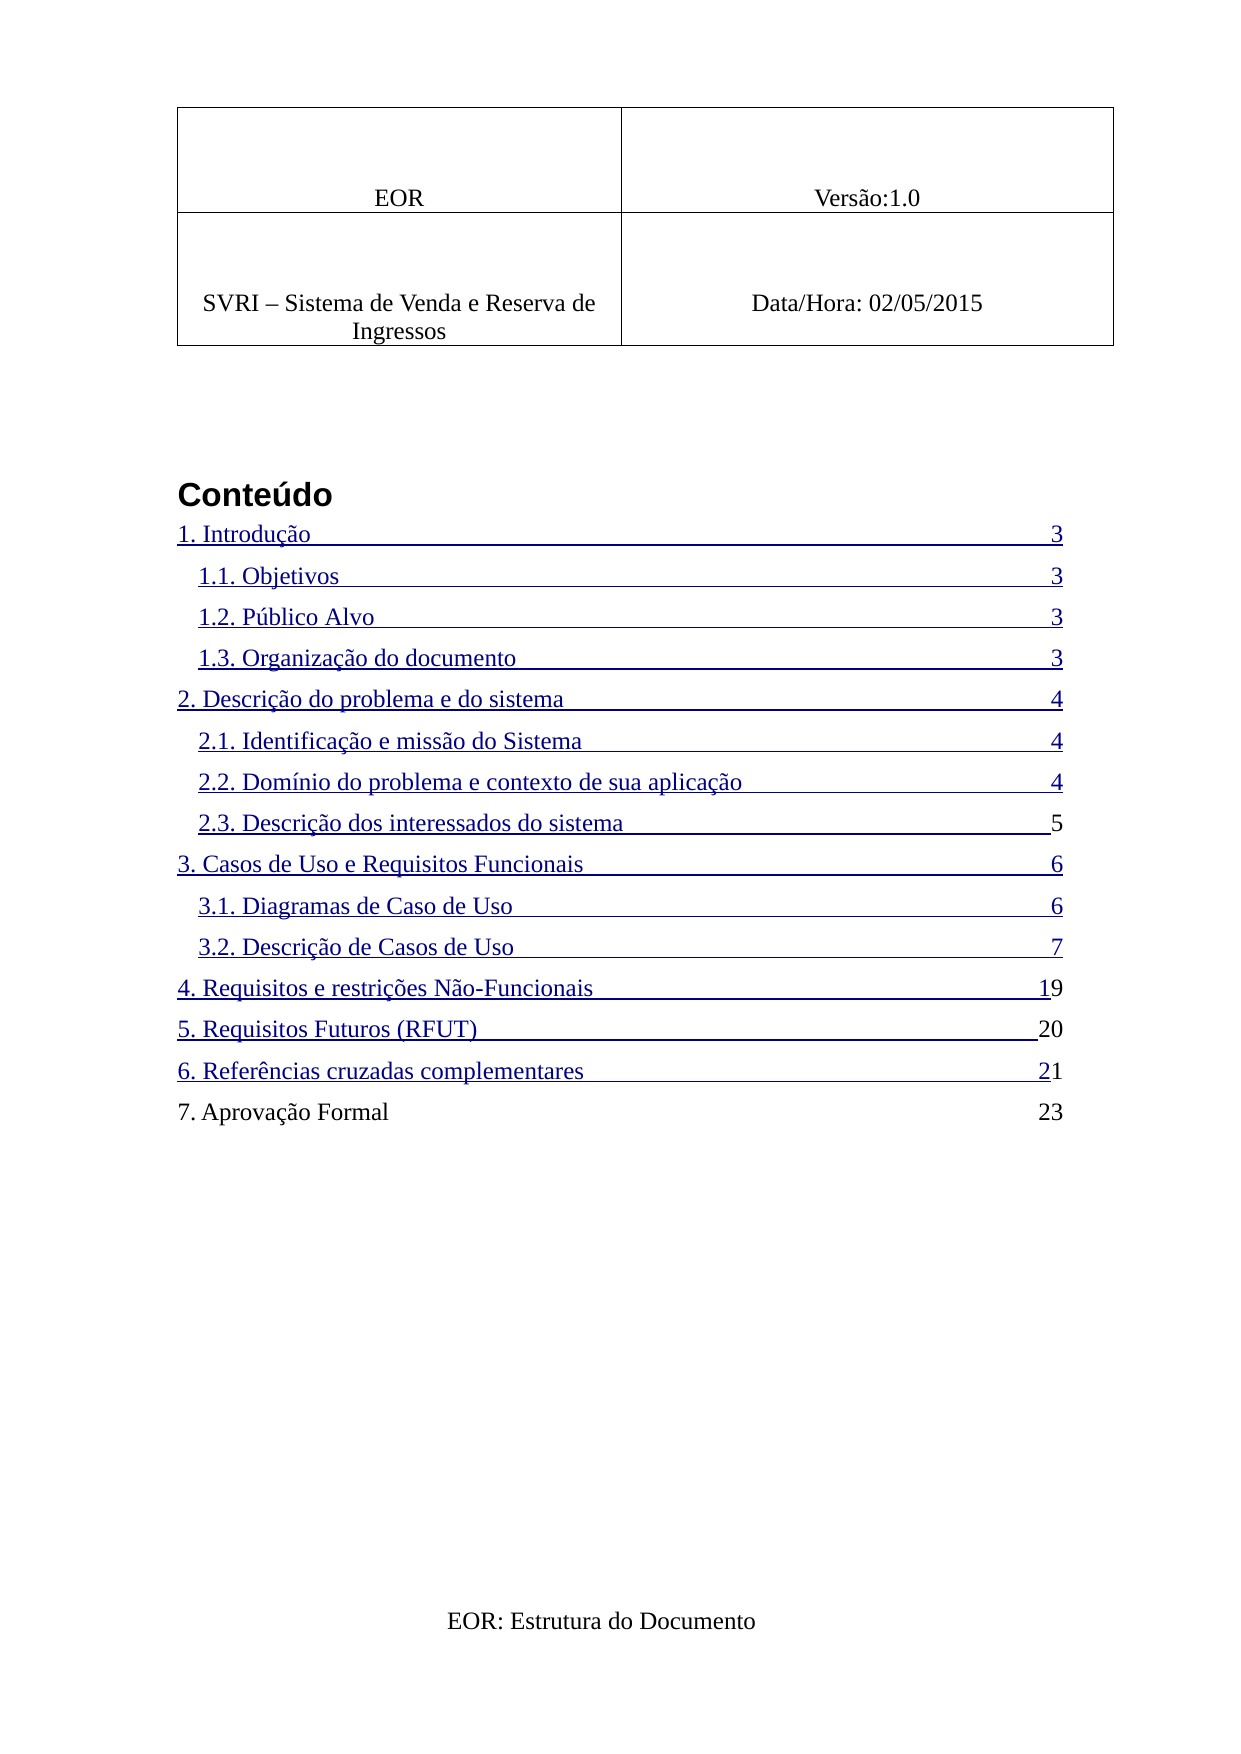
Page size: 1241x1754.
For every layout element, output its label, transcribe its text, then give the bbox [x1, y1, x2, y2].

text 2. Descrição do problema e do sistema 4 [177, 684, 1063, 709]
text 1.3. Organização do documento 3 [198, 643, 1063, 668]
text 3.1. Diagramas de Caso de Uso 6 [198, 891, 1063, 916]
text 2.1. Identificação e missão do Sistema 4 [198, 726, 1063, 751]
text 1. Introdução 3 [177, 519, 1063, 544]
text 2.2. Domínio do problema e contexto de sua aplicação 4 [198, 767, 1063, 792]
text 7. Aprovação Formal 23 [177, 1097, 1063, 1126]
text 5. Requisitos Futuros (RFUT) 20 [177, 1014, 1063, 1043]
text 6. Referências cruzadas complementares 21 [177, 1056, 1063, 1084]
text Conteúdo [177, 475, 1063, 513]
text 2.3. Descrição dos interessados do sistema 5 [198, 808, 1063, 837]
text 4. Requisitos e restrições Não-Funcionais 19 [177, 973, 1063, 1002]
text 3.2. Descrição de Casos de Uso 7 [198, 932, 1063, 957]
text 1.2. Público Alvo 3 [198, 602, 1063, 627]
text 1.1. Objetivos 3 [198, 561, 1063, 586]
text 3. Casos de Uso e Requisitos Funcionais 6 [177, 849, 1063, 874]
